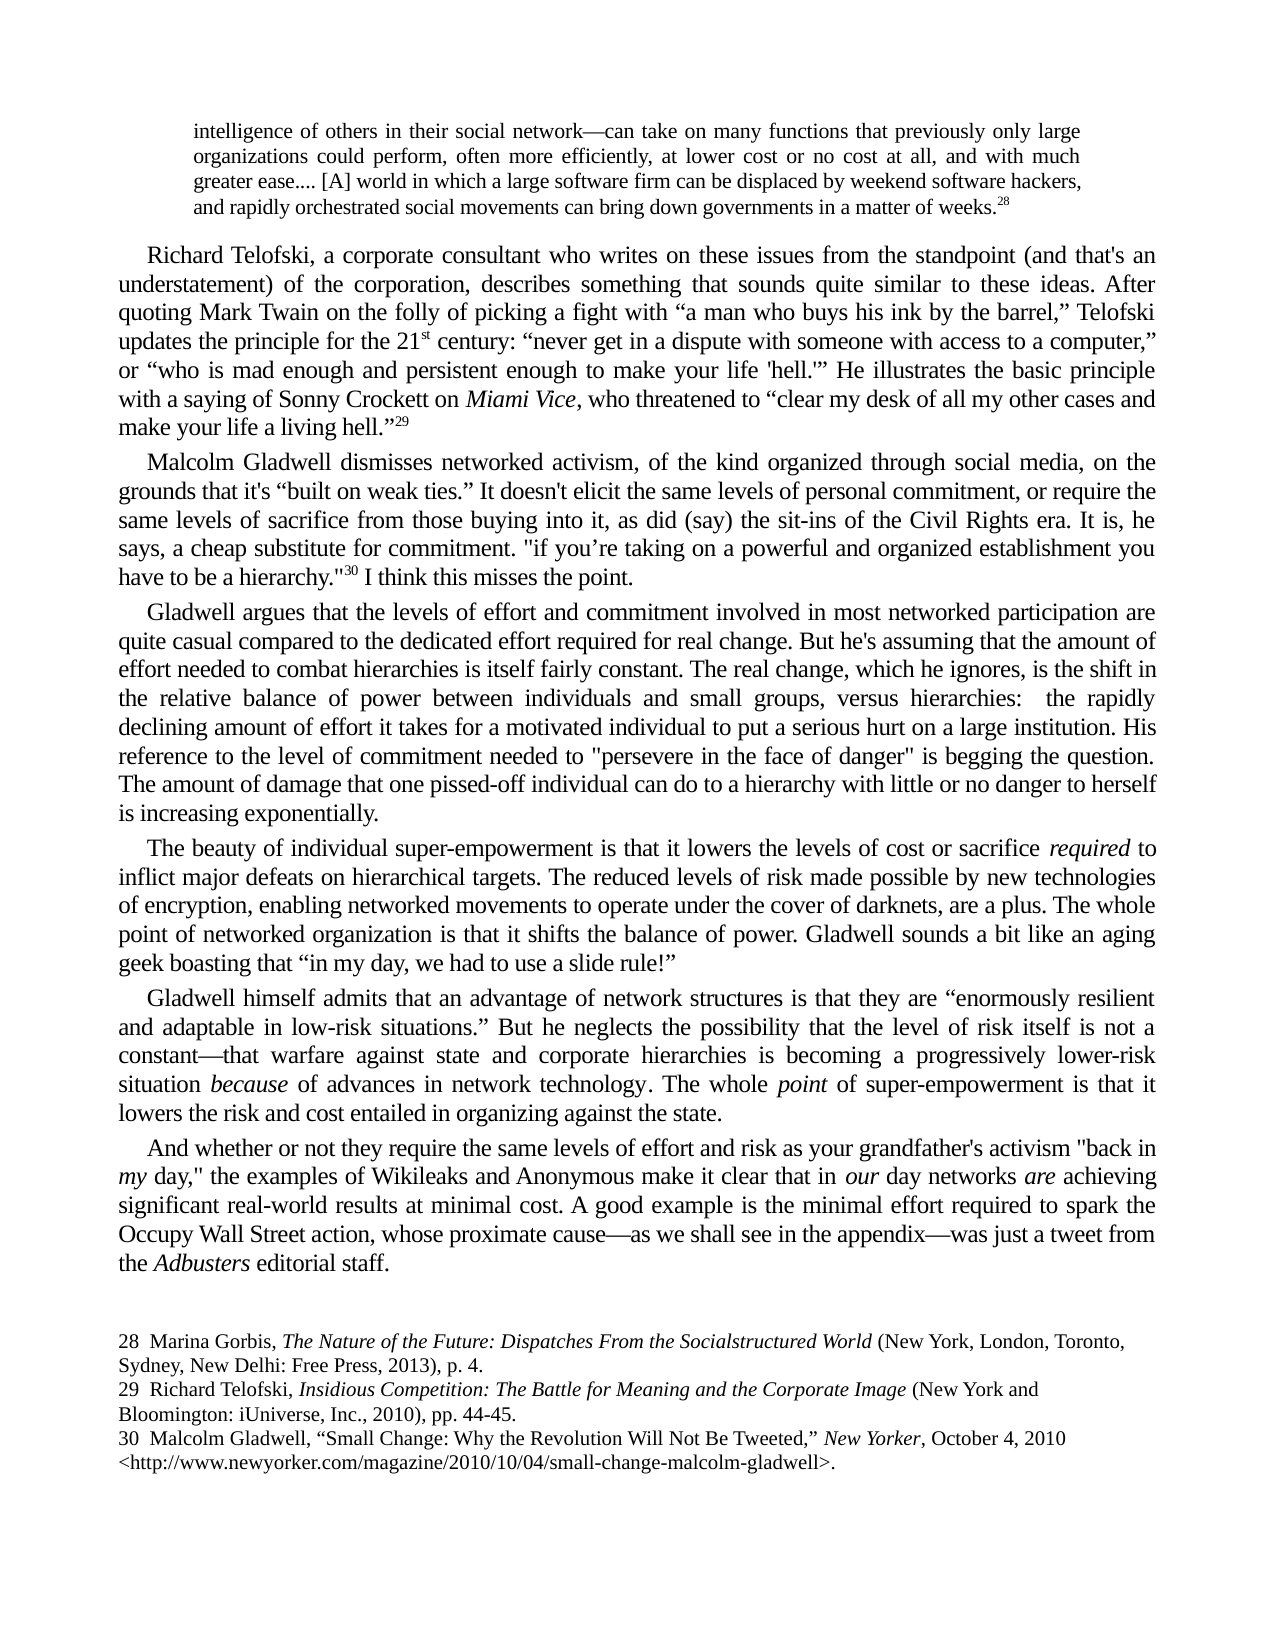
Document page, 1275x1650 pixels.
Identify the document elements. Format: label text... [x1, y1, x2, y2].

text Richard Telofski, Insidious Competition: The Battle for Meaning and the Corporate Image (New York and Bloomington: iUniverse, Inc., 2010), pp. 44-45. [118, 1377, 1157, 1426]
text The beauty of individual super-empowerment is that it lowers the levels of cost or sacrifice required to inflict major defeats on hierarchical targets. The reduced levels of risk made possible by new technologies of encryption, enabling networked movements to operate under the cover of darknets, are a plus. The whole point of networked organization is that it shifts the balance of power. Gladwell sounds a bit like an aging geek boasting that “in my day, we had to use a slide rule!” [118, 833, 1157, 977]
text intelligence of others in their social network—can take on many functions that previously only large organizations could perform, often more efficiently, at lower cost or no cost at all, and with much greater ease.... [A] world in which a large software firm can be displaced by weekend software hackers, and rapidly orchestrated social movements can bring down governments in a matter of weeks. [193, 118, 1082, 219]
text Marina Gorbis, The Nature of the Future: Dispatches From the Socialstructured World (New York, London, Toronto, Sydney, New Delhi: Free Press, 2013), p. 4. [118, 1329, 1157, 1377]
text Gladwell himself admits that an advantage of network structures is that they are “enormously resilient and adaptable in low-risk situations.” But he neglects the possibility that the level of risk itself is not a constant—that warfare against state and corporate hierarchies is becoming a progressively lower-risk situation because of advances in network technology. The whole point of super-empowerment is that it lowers the risk and cost entailed in organizing against the state. [118, 983, 1157, 1127]
text Malcolm Gladwell, “Small Change: Why the Revolution Will Not Be Tweeted,” New Yorker, October 4, 2010 <http://www.newyorker.com/magazine/2010/10/04/small-change-malcolm-gladwell>. [118, 1426, 1157, 1474]
text And whether or not they require the same levels of effort and risk as your grandfather's activism "back in my day," the examples of Wikileaks and Anonymous make it clear that in our day networks are achieving significant real-world results at minimal cost. A good example is the minimal effort required to spark the Occupy Wall Street action, whose proximate cause—as we shall see in the appendix—was just a tweet from the Adbusters editorial staff. [118, 1133, 1157, 1276]
text Richard Telofski, a corporate consultant who writes on these issues from the standpoint (and that's an understatement) of the corporation, describes something that sounds quite similar to these ideas. After quoting Mark Twain on the folly of picking a fight with “a man who buys his ink by the barrel,” Telofski updates the principle for the 21st century: “never get in a dispute with someone with access to a computer,” or “who is mad enough and persistent enough to make your life 'hell.'” He illustrates the basic principle with a saying of Sonny Crockett on Miami Vice, who threatened to “clear my desk of all my other cases and make your life a living hell.” [118, 240, 1157, 441]
text Gladwell argues that the levels of effort and commitment involved in most networked participation are quite casual compared to the dedicated effort required for real change. But he's assuming that the amount of effort needed to combat hierarchies is itself fairly constant. The real change, which he ignores, is the shift in the relative balance of power between individuals and small groups, versus hierarchies: the rapidly declining amount of effort it takes for a motivated individual to put a serious hurt on a large institution. His reference to the level of commitment needed to "persevere in the face of danger" is begging the question. The amount of damage that one pissed-off individual can do to a hierarchy with little or no danger to herself is increasing exponentially. [118, 597, 1157, 827]
text Malcolm Gladwell dismisses networked activism, of the kind organized through social media, on the grounds that it's “built on weak ties.” It doesn't elicit the same levels of personal commitment, or require the same levels of sacrifice from those buying into it, as did (say) the sit-ins of the Civil Rights era. It is, he says, a cheap substitute for commitment. "if you’re taking on a powerful and organized establishment you have to be a hierarchy." I think this misses the point. [118, 447, 1157, 591]
